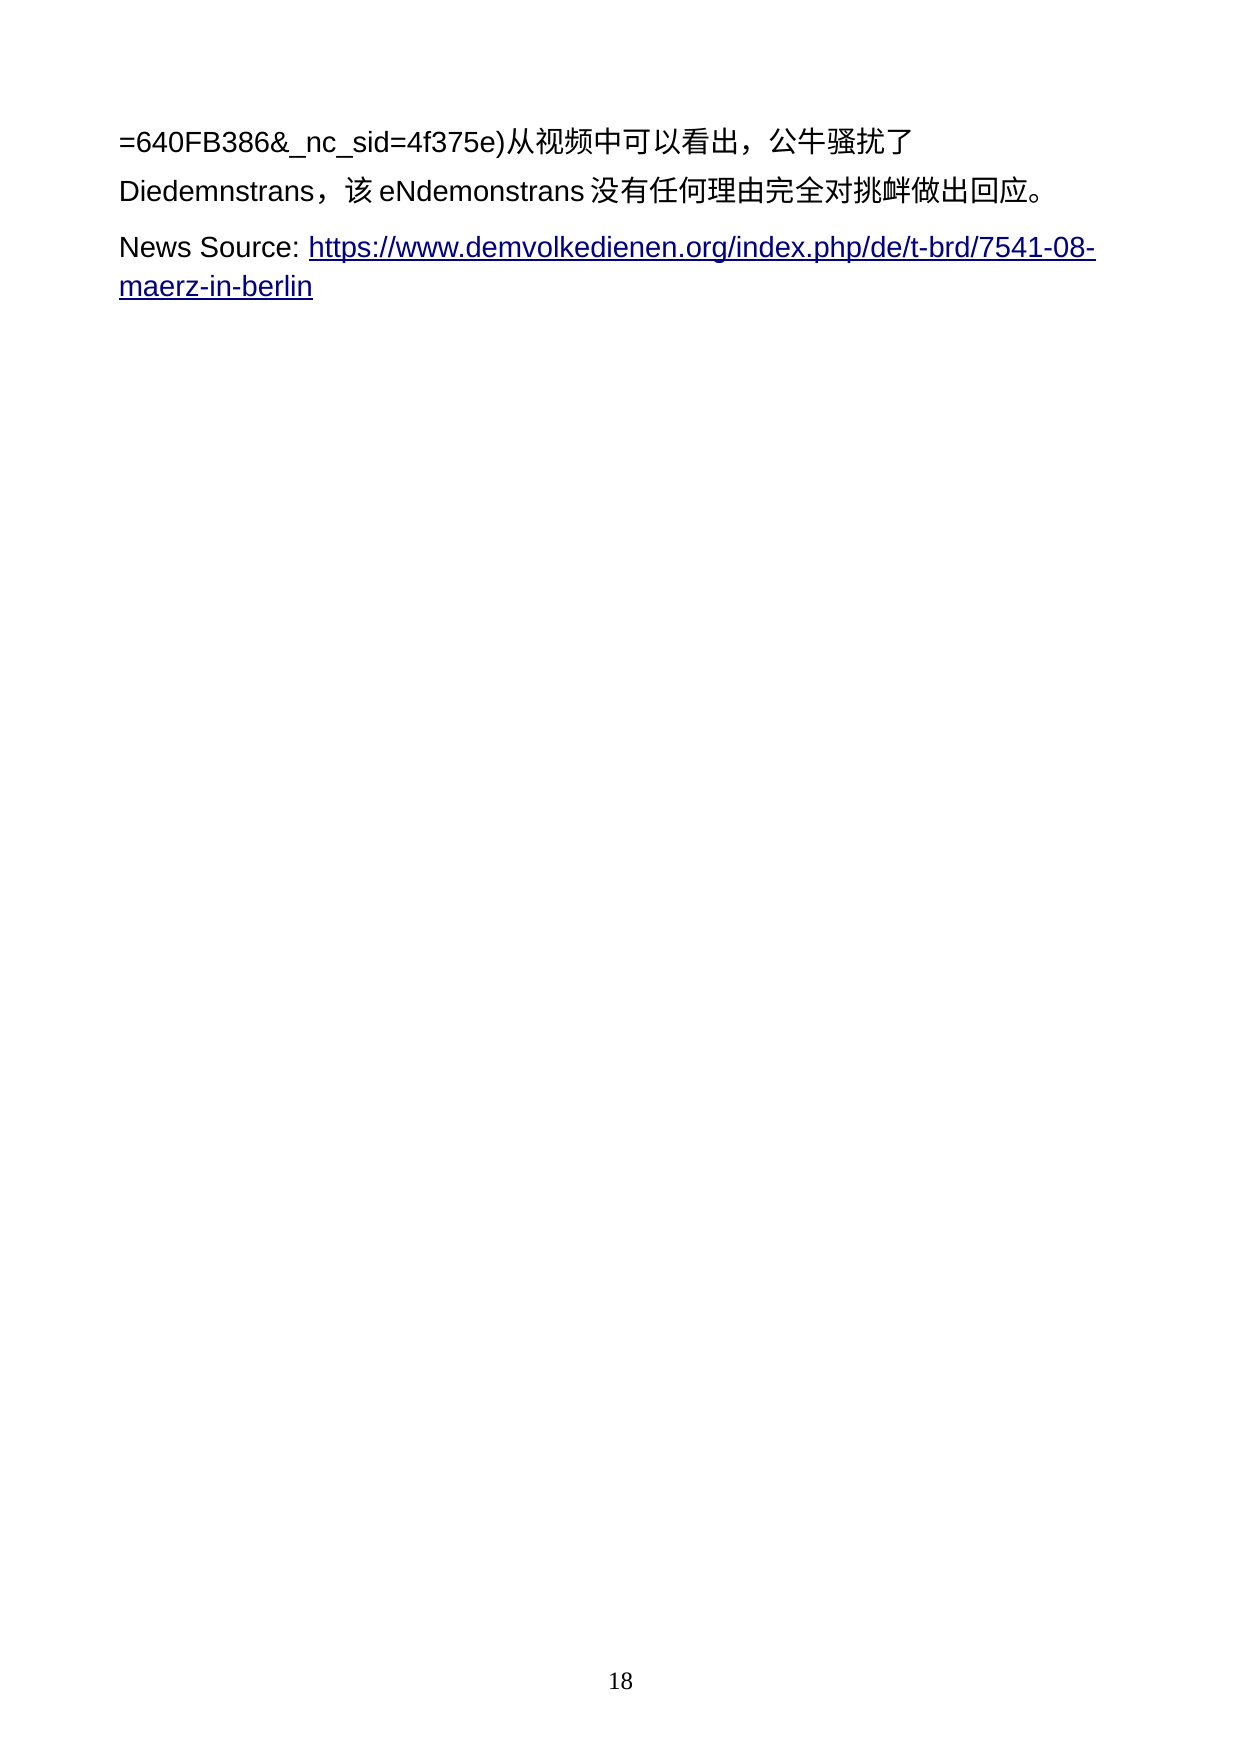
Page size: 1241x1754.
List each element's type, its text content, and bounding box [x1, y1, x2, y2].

text News Source: https://www.demvolkedienen.org/index.php/de/t-brd/7541-08-maerz-in-berlin [118, 230, 1122, 302]
text =640FB386&_nc_sid=4f375e)从视频中可以看出，公牛骚扰了Diedemnstrans，该eNdemonstrans没有任何理由完全对挑衅做出回应。 [118, 118, 1122, 209]
